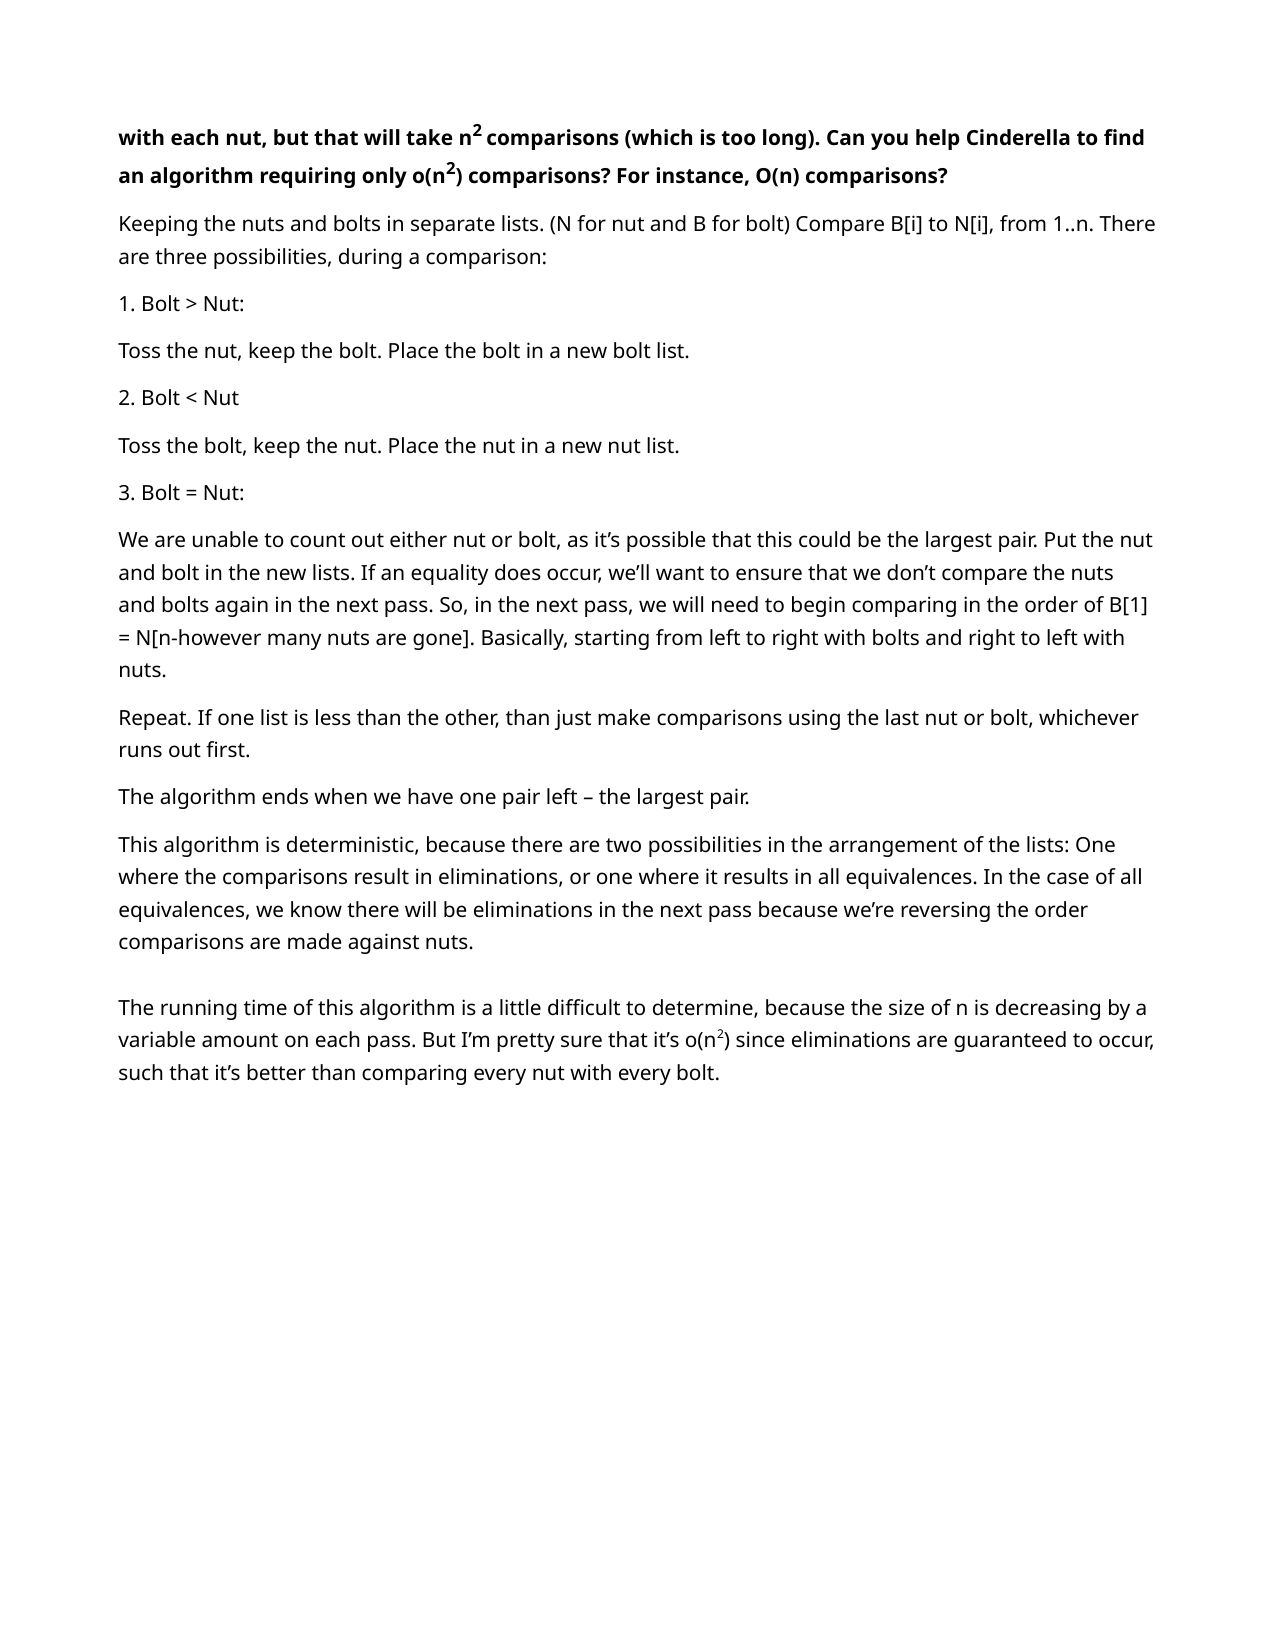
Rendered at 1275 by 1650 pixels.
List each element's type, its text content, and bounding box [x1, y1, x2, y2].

text 2. Bolt < Nut [118, 383, 1157, 412]
text This algorithm is deterministic, because there are two possibilities in the arrangement of the lists: One where the comparisons result in eliminations, or one where it results in all equivalences. In the case of all equivalences, we know there will be eliminations in the next pass because we’re reversing the order comparisons are made against nuts. The running time of this algorithm is a little difficult to determine, because the size of n is decreasing by a variable amount on each pass. But I’m pretty sure that it’s o(n2) since eliminations are guaranteed to occur, such that it’s better than comparing every nut with every bolt. [118, 830, 1157, 1119]
text Toss the nut, keep the bolt. Place the bolt in a new bolt list. [118, 336, 1157, 365]
text Repeat. If one list is less than the other, than just make comparisons using the last nut or bolt, whichever runs out first. [118, 703, 1157, 764]
text We are unable to count out either nut or bolt, as it’s possible that this could be the largest pair. Put the nut and bolt in the new lists. If an equality does occur, we’ll want to ensure that we don’t compare the nuts and bolts again in the next pass. So, in the next pass, we will need to begin comparing in the order of B[1] = N[n-however many nuts are gone]. Basically, starting from left to right with bolts and right to left with nuts. [118, 525, 1157, 684]
text Keeping the nuts and bolts in separate lists. (N for nut and B for bolt) Compare B[i] to N[i], from 1..n. There are three possibilities, during a comparison: [118, 209, 1157, 270]
text 1. Bolt > Nut: [118, 289, 1157, 318]
text Toss the bolt, keep the nut. Place the nut in a new nut list. [118, 431, 1157, 459]
text with each nut, but that will take n2 comparisons (which is too long). Can you help Cinderella to find an algorithm requiring only o(n2) comparisons? For instance, O(n) comparisons? [118, 118, 1157, 190]
text The algorithm ends when we have one pair left – the largest pair. [118, 782, 1157, 811]
text 3. Bolt = Nut: [118, 478, 1157, 506]
